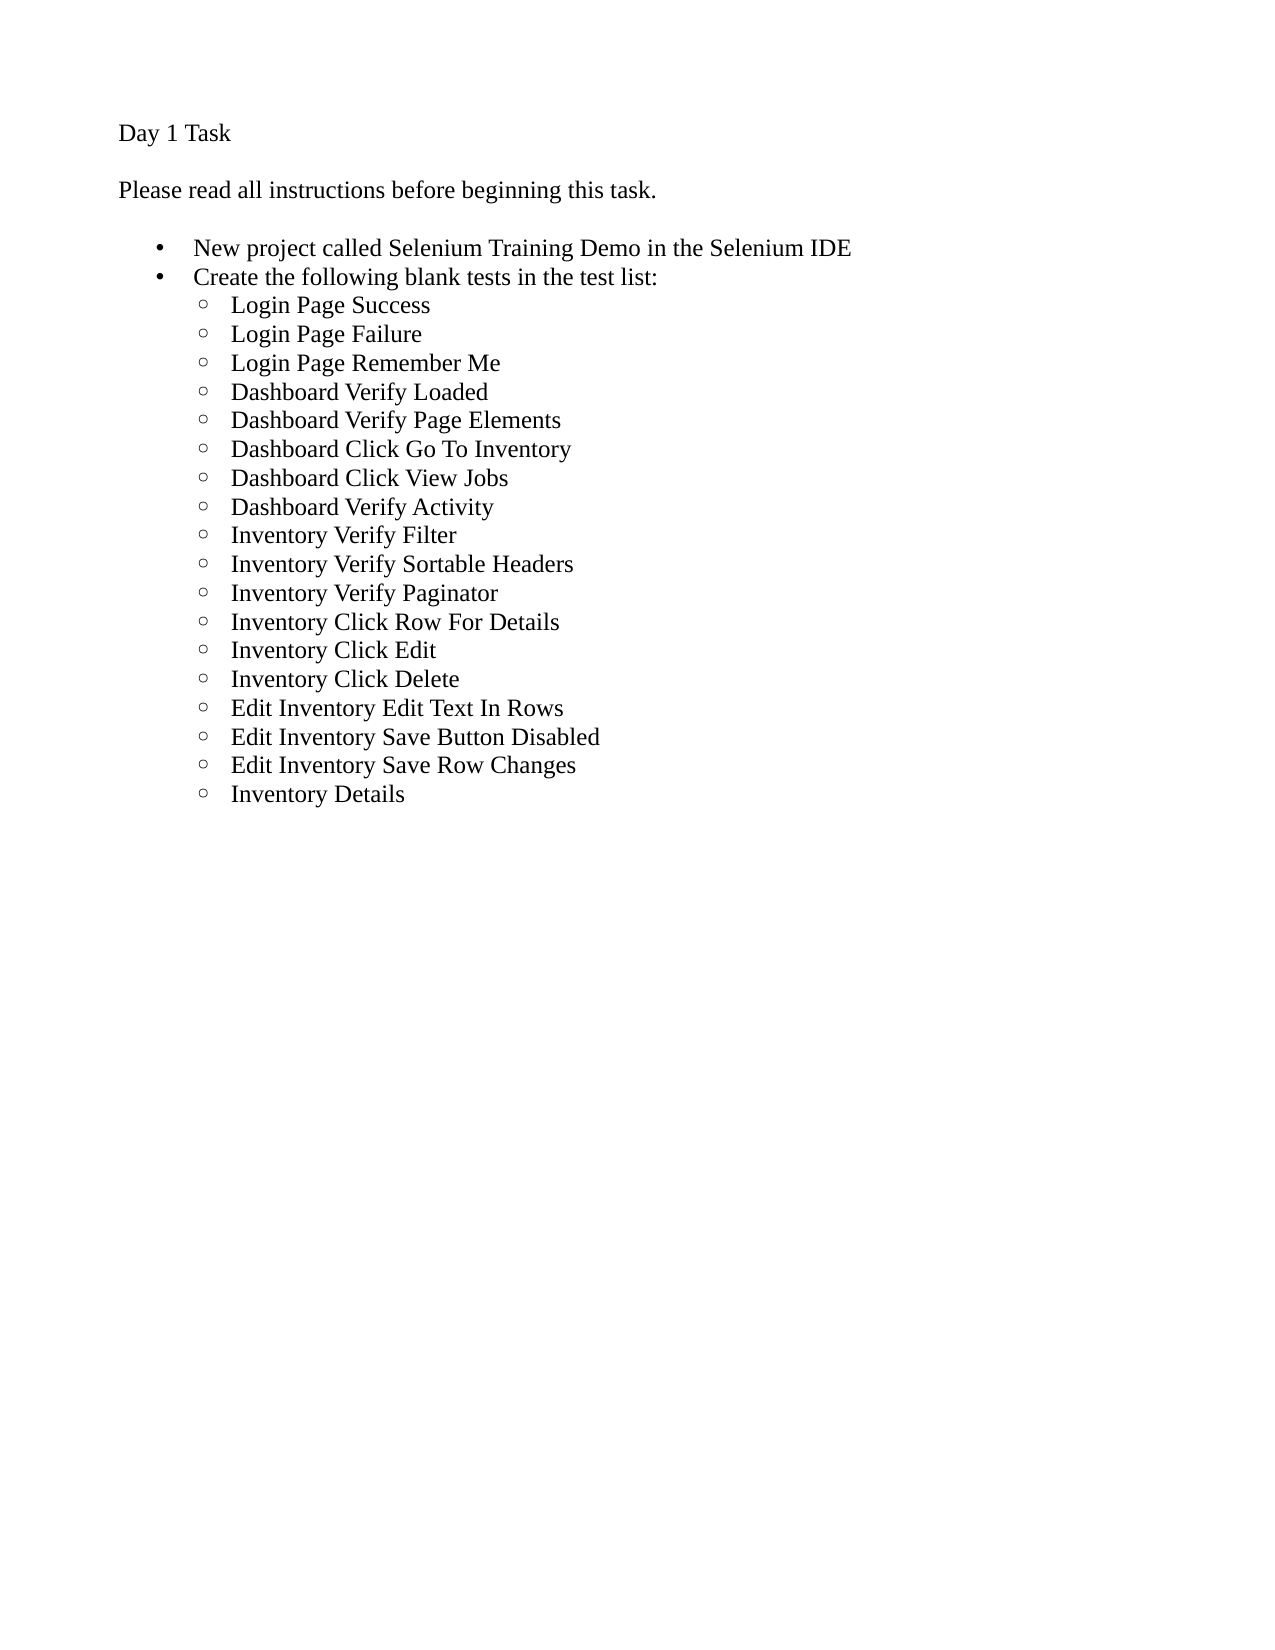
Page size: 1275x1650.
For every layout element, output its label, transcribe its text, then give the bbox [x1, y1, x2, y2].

list Dashboard Click View Jobs [193, 463, 1157, 492]
list Inventory Verify Paginator [193, 578, 1157, 607]
list Login Page Success [193, 291, 1157, 319]
list Edit Inventory Edit Text In Rows [193, 693, 1157, 722]
list Inventory Click Delete [193, 664, 1157, 693]
text Please read all instructions before beginning this task. [118, 176, 1157, 204]
list New project called Selenium Training Demo in the Selenium IDE [156, 233, 1157, 262]
list Inventory Click Row For Details [193, 607, 1157, 636]
list Dashboard Verify Page Elements [193, 406, 1157, 434]
list Dashboard Verify Activity [193, 492, 1157, 521]
list Inventory Verify Filter [193, 521, 1157, 549]
list Dashboard Click Go To Inventory [193, 434, 1157, 463]
list Create the following blank tests in the test list: [156, 262, 1157, 291]
list Login Page Failure [193, 319, 1157, 348]
list Dashboard Verify Loaded [193, 377, 1157, 406]
list Login Page Remember Me [193, 348, 1157, 377]
list Edit Inventory Save Row Changes [193, 751, 1157, 779]
list Inventory Details [193, 779, 1157, 808]
text Day 1 Task [118, 118, 1157, 147]
list Inventory Click Edit [193, 636, 1157, 664]
list Inventory Verify Sortable Headers [193, 549, 1157, 578]
list Edit Inventory Save Button Disabled [193, 722, 1157, 751]
